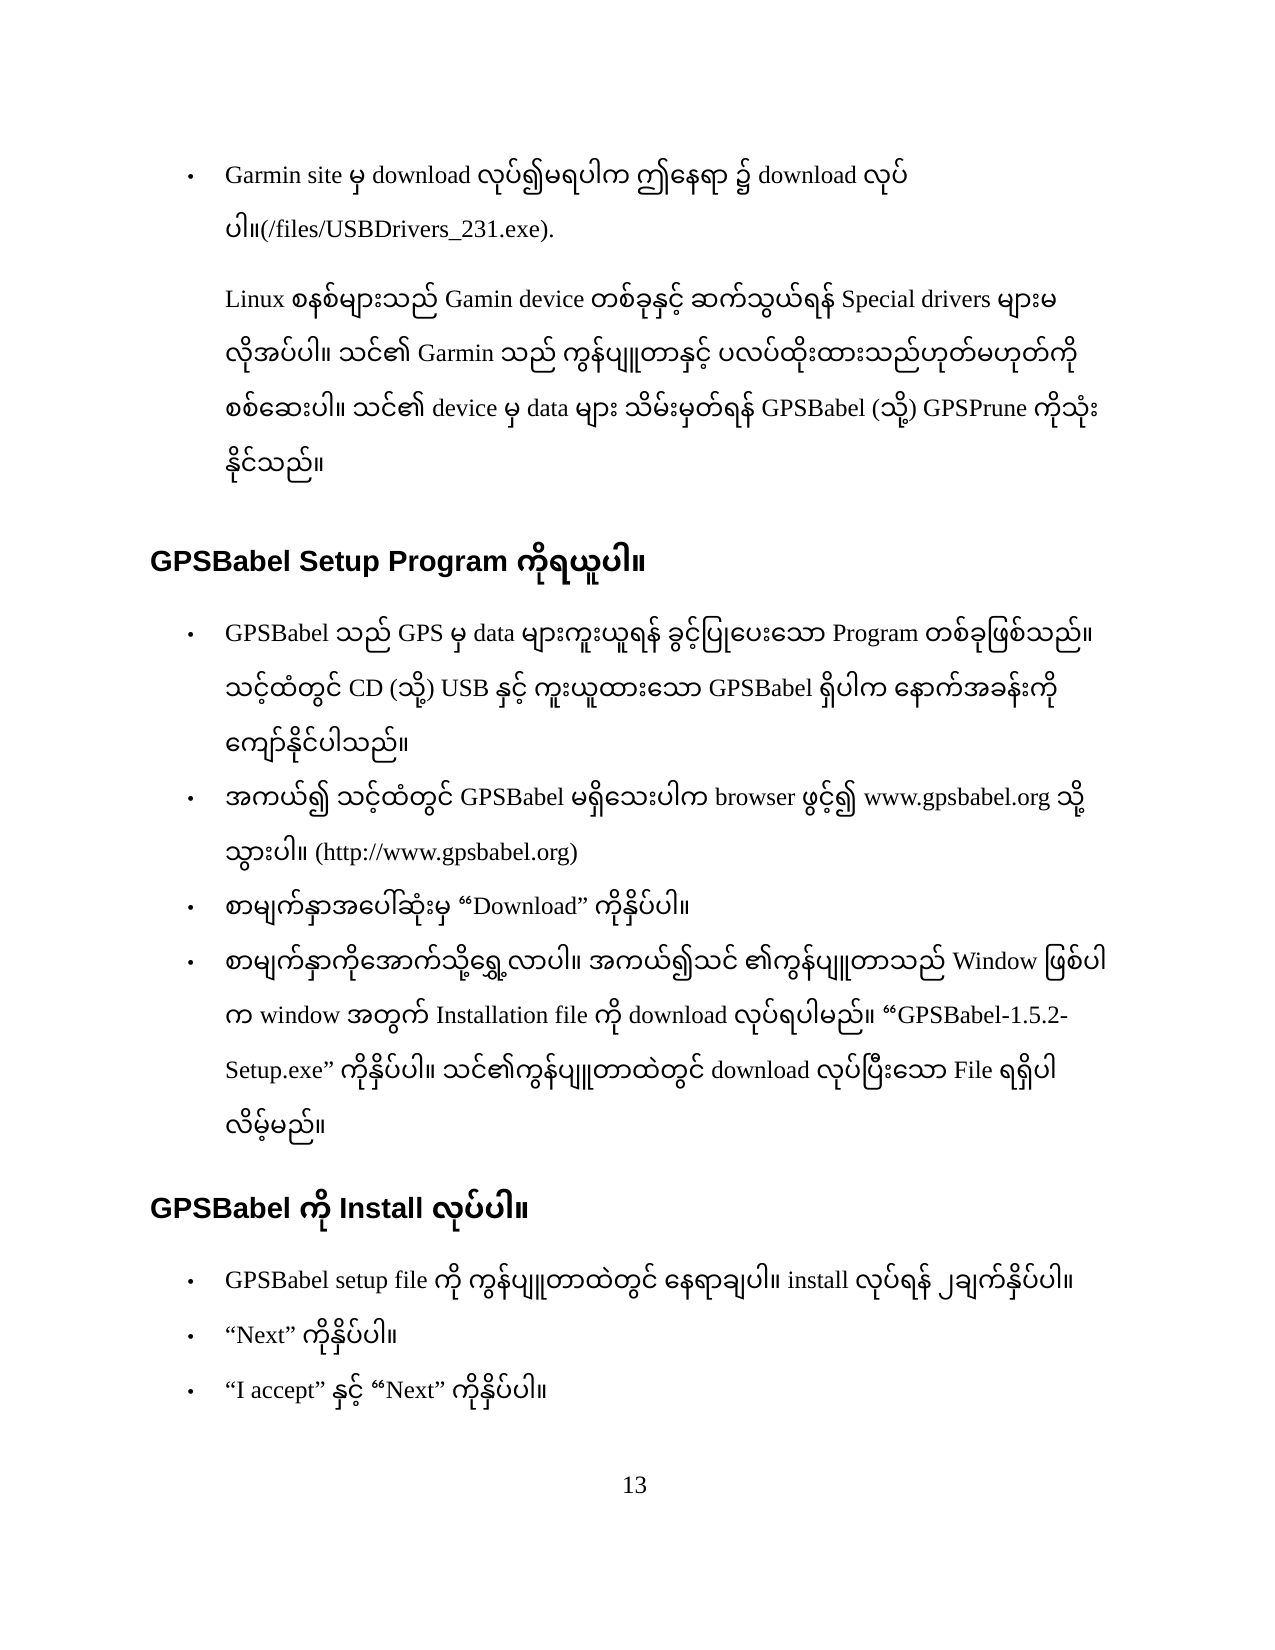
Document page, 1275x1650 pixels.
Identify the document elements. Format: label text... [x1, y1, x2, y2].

list Garmin site မှ download လုပ်၍မရပါက ဤနေရာ ၌ download လုပ်ပါ။(/files/USBDrivers_231.exe). [187, 150, 1125, 259]
list အကယ်၍ သင့်ထံတွင် GPSBabel မရှိသေးပါက browser ဖွင့်၍ www.gpsbabel.org သို့သွားပါ။ (http://www.gpsbabel.org) [187, 772, 1125, 882]
text Linux စနစ်များသည် Gamin device တစ်ခုနှင့် ဆက်သွယ်ရန် Special drivers များမလိုအပ်ပါ။ သင်၏ Garmin သည် ကွန်ပျူတာနှင့် ပလပ်ထိုးထားသည်ဟုတ်မဟုတ်ကို စစ်ဆေးပါ။ သင်၏ device မှ data များ သိမ်းမှတ်ရန် GPSBabel (သို့) GPSPrune ကိုသုံးနိုင်သည်။ [225, 274, 1125, 492]
list GPSBabel setup file ကို ကွန်ပျူတာထဲတွင် နေရာချပါ။ install လုပ်ရန် ၂ချက်နှိပ်ပါ။ [187, 1256, 1125, 1310]
list စာမျက်နှာကိုအောက်သို့ရွှေ့လာပါ။ အကယ်၍သင် ၏ကွန်ပျူတာသည် Window ဖြစ်ပါက window အတွက် Installation file ကို download လုပ်ရပါမည်။ “GPSBabel-1.5.2-Setup.exe” ကိုနှိပ်ပါ။ သင်၏ကွန်ပျူတာထဲတွင် download လုပ်ပြီးသော File ရရှိပါလိမ့်မည်။ [187, 936, 1125, 1154]
subtitle GPSBabel Setup Program ကိုရယူပါ။ [150, 532, 1125, 596]
list စာမျက်နှာအပေါ်ဆုံးမှ “Download” ကိုနှိပ်ပါ။ [187, 882, 1125, 936]
list “I accept” နှင့် “Next” ကိုနှိပ်ပါ။ [187, 1365, 1125, 1419]
list “Next” ကိုနှိပ်ပါ။ [187, 1310, 1125, 1365]
subtitle GPSBabel ကို Install လုပ်ပါ။ [150, 1179, 1125, 1243]
list GPSBabel သည် GPS မှ data များကူးယူရန် ခွင့်ပြုပေးသော Program တစ်ခုဖြစ်သည်။ သင့်ထံတွင် CD (သို့) USB နှင့် ကူးယူထားသော GPSBabel ရှိပါက နောက်အခန်းကို ကျော်နိုင်ပါသည်။ [187, 609, 1125, 772]
